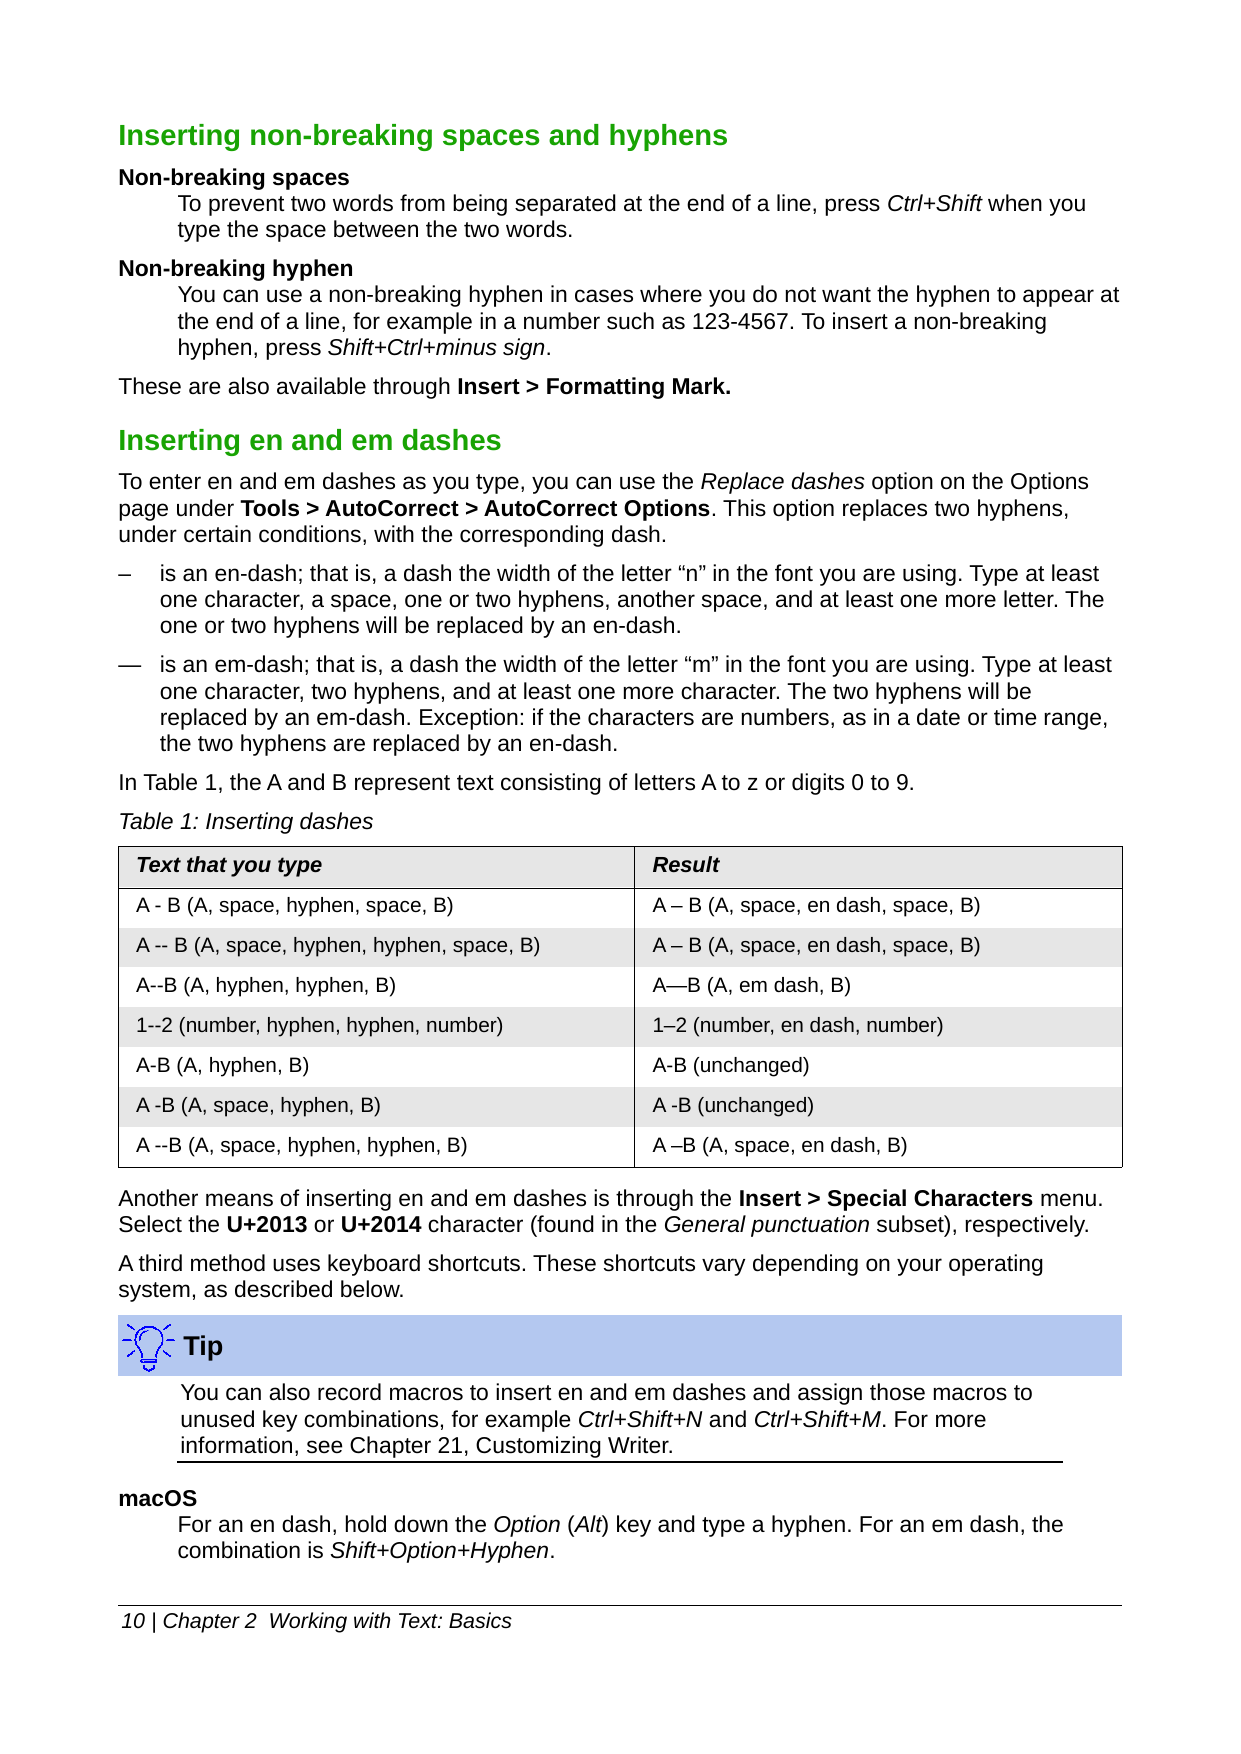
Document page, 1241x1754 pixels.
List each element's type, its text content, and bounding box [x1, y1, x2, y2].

subtitle Tip [118, 1315, 1122, 1376]
table_header Text that you type [119, 847, 634, 887]
text Another means of inserting en and em dashes is through the Insert > Special Characters menu. Select the U+2013 or U+2014 character (found in the General punctuation subset), respectively. [118, 1185, 1122, 1237]
table_cell A--B (A, hyphen, hyphen, B) [119, 968, 634, 1007]
picture [119, 1316, 179, 1376]
text To prevent two words from being separated at the end of a line, press Ctrl+Shift when you type the space between the two words. [177, 190, 1122, 242]
table_cell A—B (A, em dash, B) [635, 968, 1122, 1007]
table_cell A – B (A, space, en dash, space, B) [635, 889, 1122, 927]
text In Table 1, the A and B represent text consisting of letters A to z or digits 0 to 9. [118, 769, 1122, 796]
text To enter en and em dashes as you type, you can use the Replace dashes option on the Options page under Tools > AutoCorrect > AutoCorrect Options. This option replaces two hyphens, under certain conditions, with the corresponding dash. [118, 468, 1122, 547]
table_cell A – B (A, space, en dash, space, B) [635, 928, 1122, 967]
table_cell A -- B (A, space, hyphen, hyphen, space, B) [119, 928, 634, 967]
table_header Result [635, 847, 1122, 887]
table_cell 1–2 (number, en dash, number) [635, 1007, 1122, 1047]
text For an en dash, hold down the Option (Alt) key and type a hyphen. For an em dash, the combination is Shift+Option+Hyphen. [177, 1511, 1122, 1563]
table_cell 1--2 (number, hyphen, hyphen, number) [119, 1007, 634, 1047]
text You can use a non-breaking hyphen in cases where you do not want the hyphen to appear at the end of a line, for example in a number such as 123‑4567. To insert a non-breaking hyphen, press Shift+Ctrl+minus sign. [177, 281, 1122, 360]
subtitle Inserting non-breaking spaces and hyphens [118, 118, 1122, 152]
table_cell A –B (A, space, en dash, B) [635, 1127, 1122, 1167]
text Non-breaking hyphen [118, 255, 1122, 281]
table_cell A --B (A, space, hyphen, hyphen, B) [119, 1127, 634, 1167]
text – is an en-dash; that is, a dash the width of the letter “n” in the font you are using. Type at least one character, a space, one or two hyphens, another space, and at least one more letter. The one or two hyphens will be replaced by an en-dash. [118, 560, 1122, 639]
table_cell A-B (unchanged) [635, 1047, 1122, 1087]
table_cell A - B (A, space, hyphen, space, B) [119, 889, 634, 927]
text Table 1: Inserting dashes [118, 808, 1122, 834]
text These are also available through Insert > Formatting Mark. [118, 373, 1122, 399]
subtitle Inserting en and em dashes [118, 423, 1122, 456]
text Non-breaking spaces [118, 163, 1122, 190]
text macOS [118, 1484, 1122, 1511]
table_cell A -B (unchanged) [635, 1087, 1122, 1127]
table_cell A -B (A, space, hyphen, B) [119, 1087, 634, 1127]
table_cell A-B (A, hyphen, B) [119, 1047, 634, 1087]
text You can also record macros to insert en and em dashes and assign those macros to unused key combinations, for example Ctrl+Shift+N and Ctrl+Shift+M. For more information, see Chapter 21, Customizing Writer. [177, 1376, 1063, 1461]
text A third method uses keyboard shortcuts. These shortcuts vary depending on your operating system, as described below. [118, 1250, 1122, 1303]
text — is an em-dash; that is, a dash the width of the letter “m” in the font you are using. Type at least one character, two hyphens, and at least one more character. The two hyphens will be replaced by an em-dash. Exception: if the characters are numbers, as in a date or time range, the two hyphens are replaced by an en-dash. [118, 651, 1122, 757]
